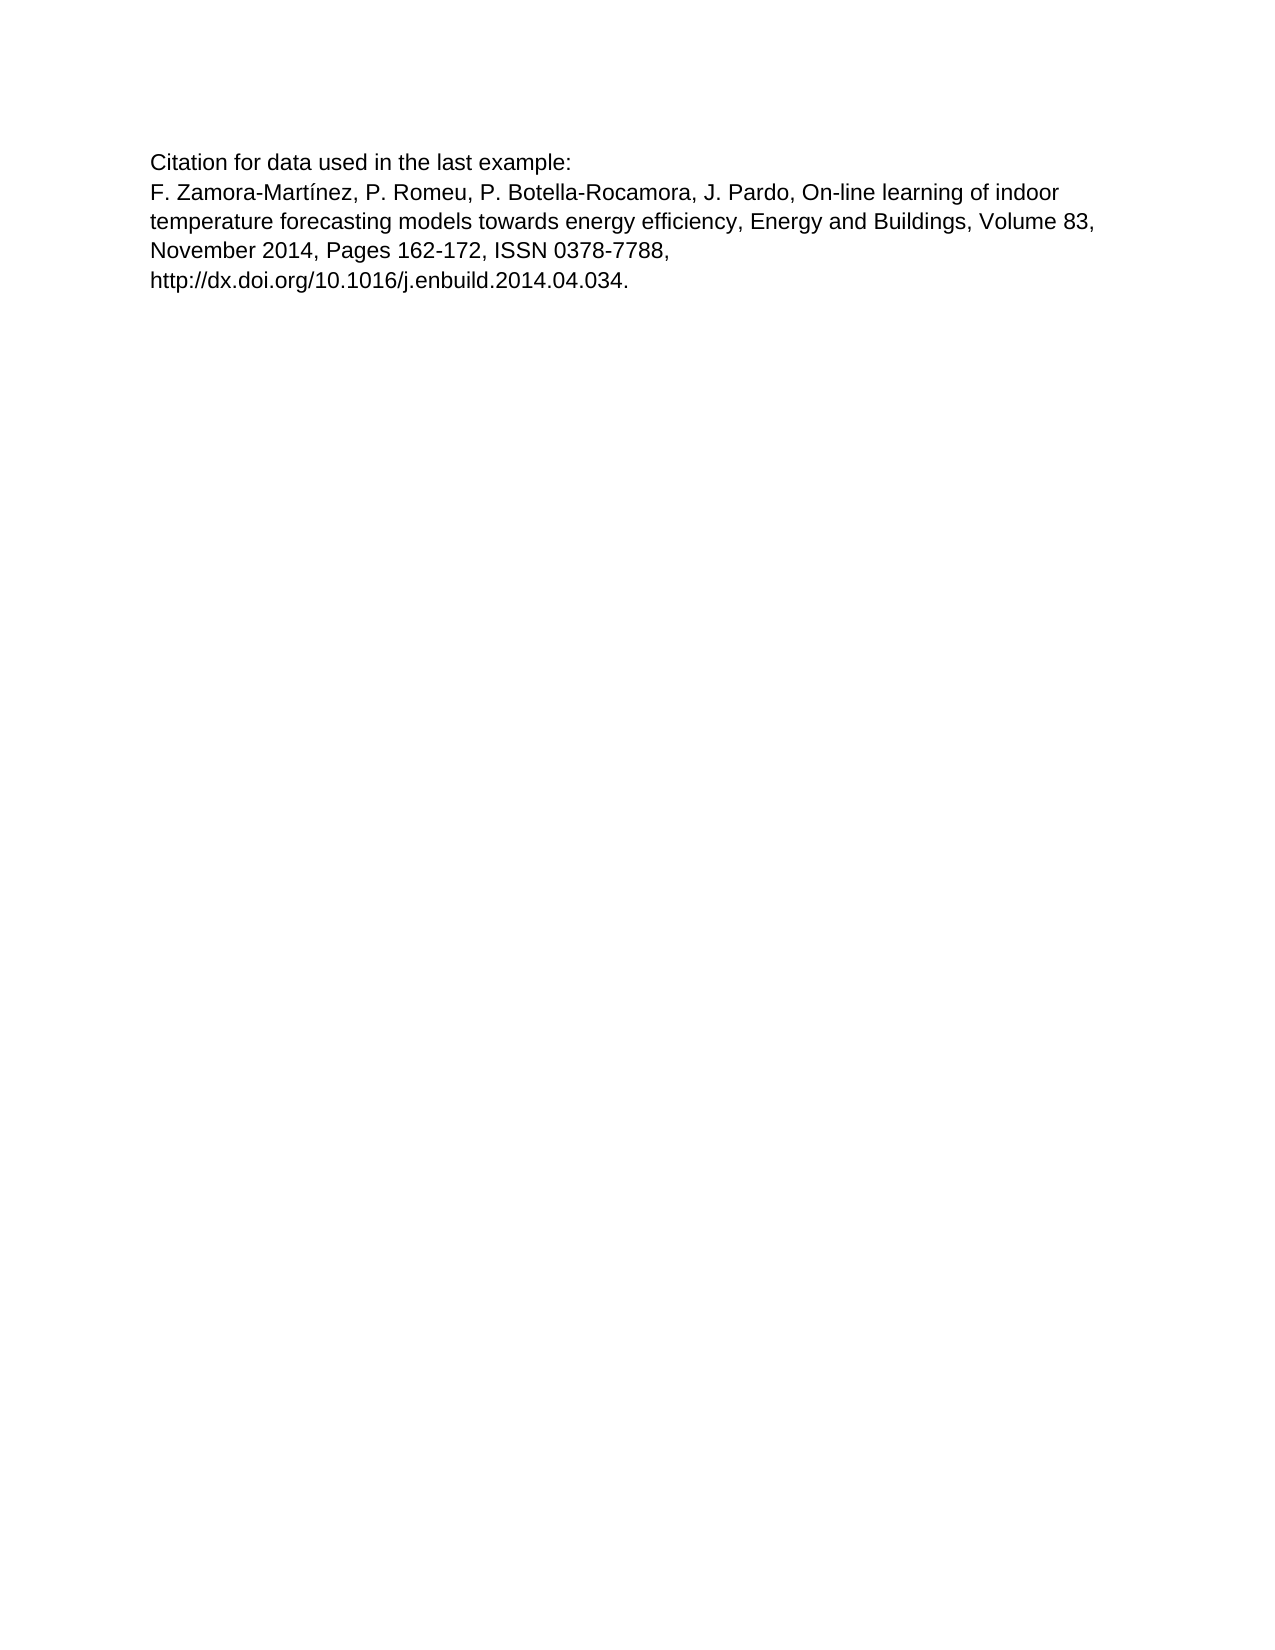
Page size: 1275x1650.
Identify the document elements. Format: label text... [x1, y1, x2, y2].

text F. Zamora-Martínez, P. Romeu, P. Botella-Rocamora, J. Pardo, On-line learning of indoor temperature forecasting models towards energy efficiency, Energy and Buildings, Volume 83, November 2014, Pages 162-172, ISSN 0378-7788, http://dx.doi.org/10.1016/j.enbuild.2014.04.034. [150, 179, 1125, 293]
text Citation for data used in the last example: [150, 150, 1125, 176]
